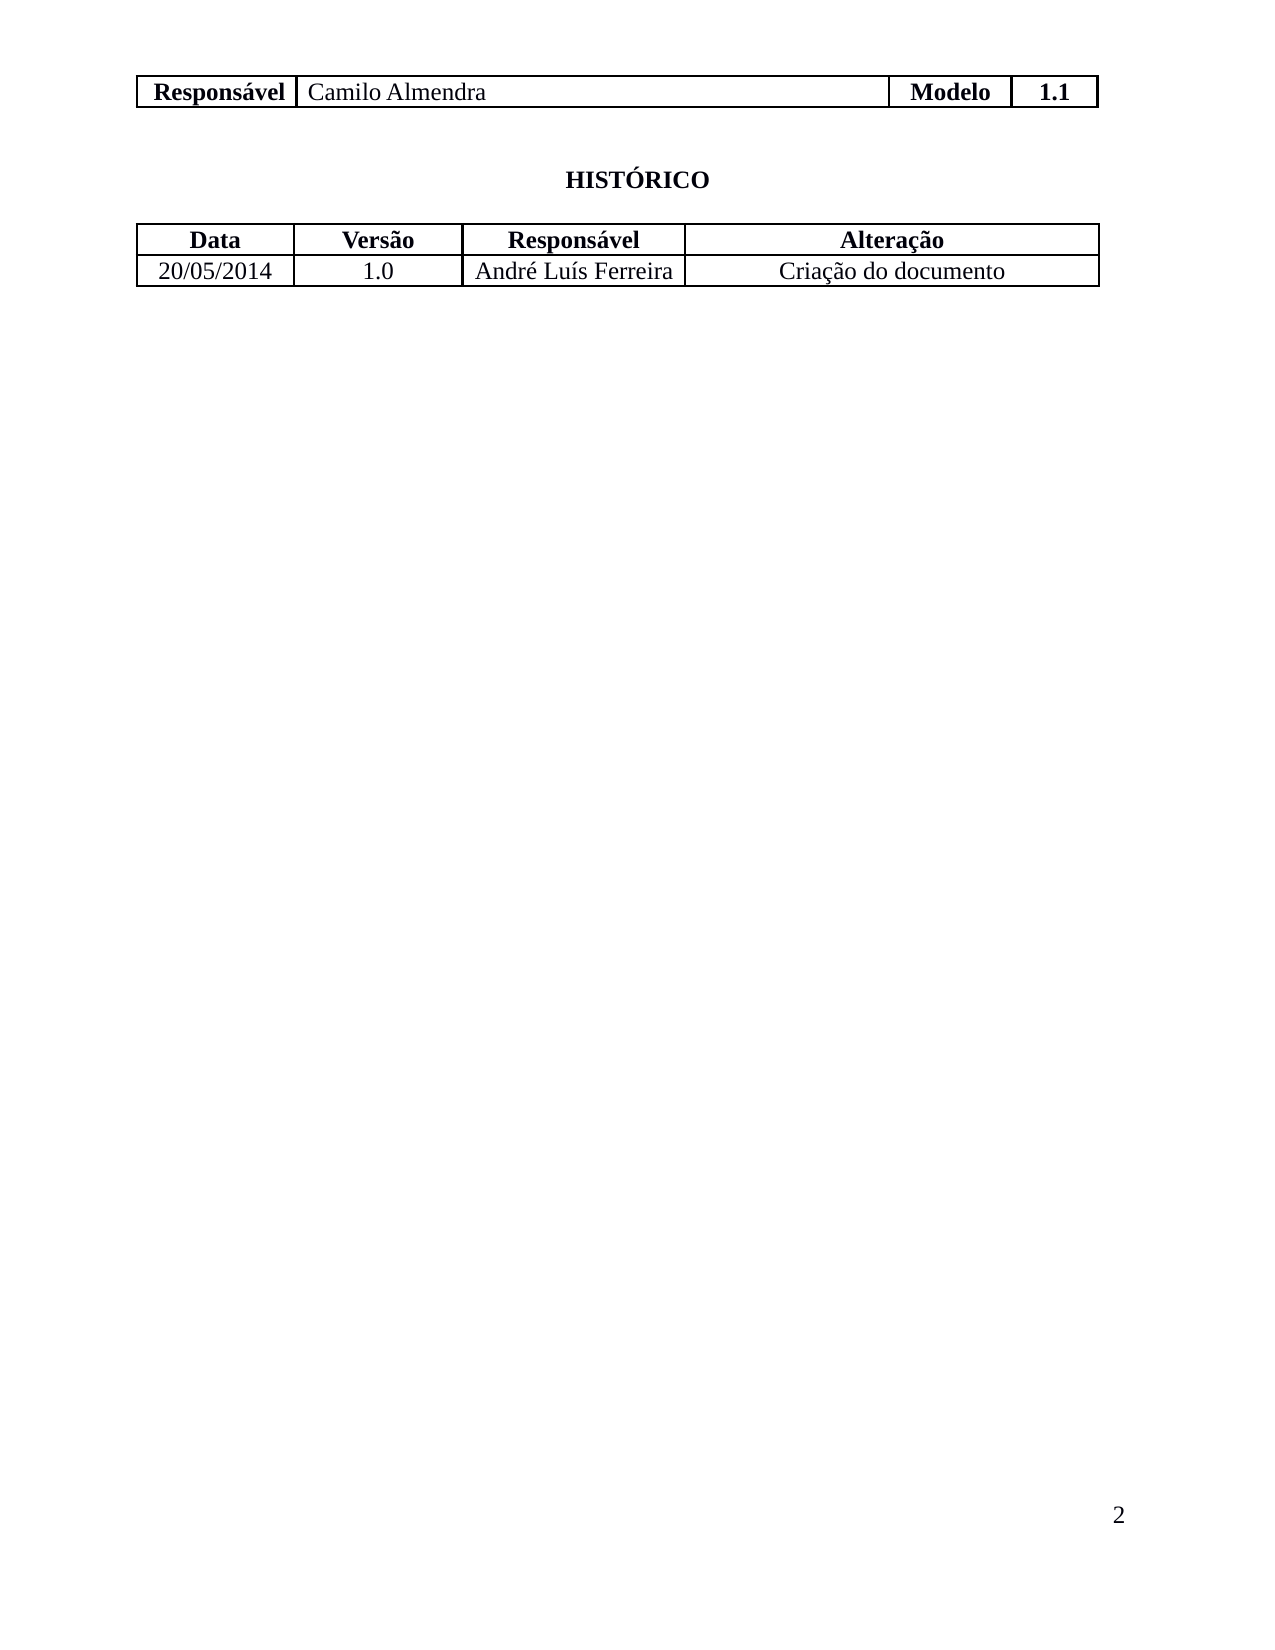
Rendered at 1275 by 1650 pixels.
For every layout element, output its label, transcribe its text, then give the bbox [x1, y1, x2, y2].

table_cell 1.0 [295, 256, 461, 284]
table_cell Criação do documento [686, 256, 1098, 284]
table_cell 20/05/2014 [138, 256, 293, 284]
table_header Responsável [464, 225, 684, 254]
table_cell André Luís Ferreira [464, 256, 684, 284]
table_header Modelo [890, 77, 1010, 106]
table_header Responsável [138, 77, 295, 106]
table_header Alteração [686, 225, 1098, 254]
text HISTÓRICO [150, 165, 1125, 194]
table_header Versão [295, 225, 461, 254]
table_header Data [138, 225, 293, 254]
table_header Camilo Almendra [298, 77, 888, 106]
table_header 1.1 [1013, 77, 1096, 106]
